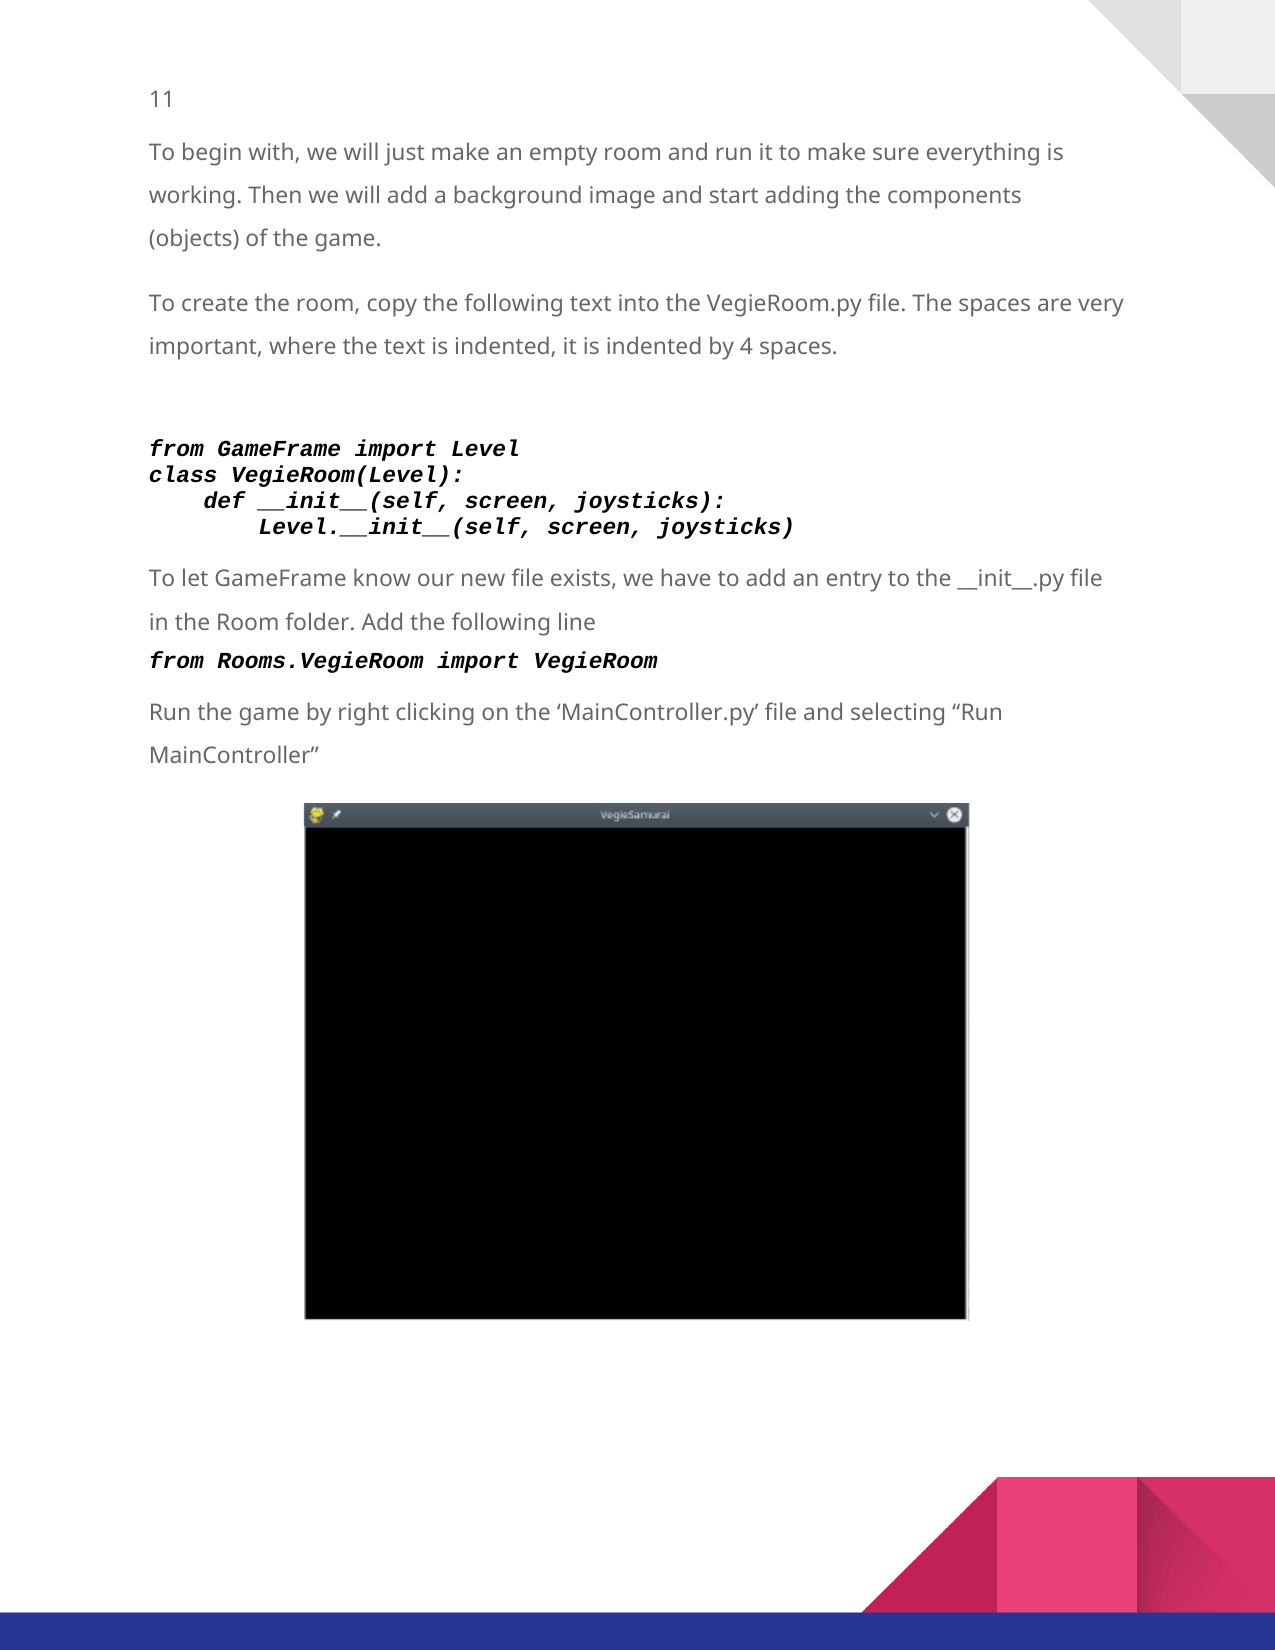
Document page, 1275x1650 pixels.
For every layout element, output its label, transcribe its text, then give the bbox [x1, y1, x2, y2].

text To create the room, copy the following text into the VegieRoom.py file. The spaces are very important, where the text is indented, it is indented by 4 spaces. [148, 287, 1125, 361]
picture [303, 803, 970, 1321]
text To begin with, we will just make an empty room and run it to make sure everything is working. Then we will add a background image and start adding the components (objects) of the game. [148, 135, 1125, 253]
picture [0, 1476, 1275, 1650]
picture [1087, 0, 1275, 188]
text To let GameFrame know our new file exists, we have to add an entry to the __init__.py file in the Room folder. Add the following line [148, 562, 1125, 637]
text def __init__(self, screen, joysticks): [148, 489, 1125, 516]
text class VegieRoom(Level): [148, 464, 1125, 489]
text Run the game by right clicking on the ‘MainController.py’ file and selecting “Run MainController” [148, 696, 1125, 771]
text Level.__init__(self, screen, joysticks) [148, 516, 1125, 541]
text from GameFrame import Level [148, 438, 1125, 464]
text from Rooms.VegieRoom import VegieRoom [148, 649, 1125, 675]
